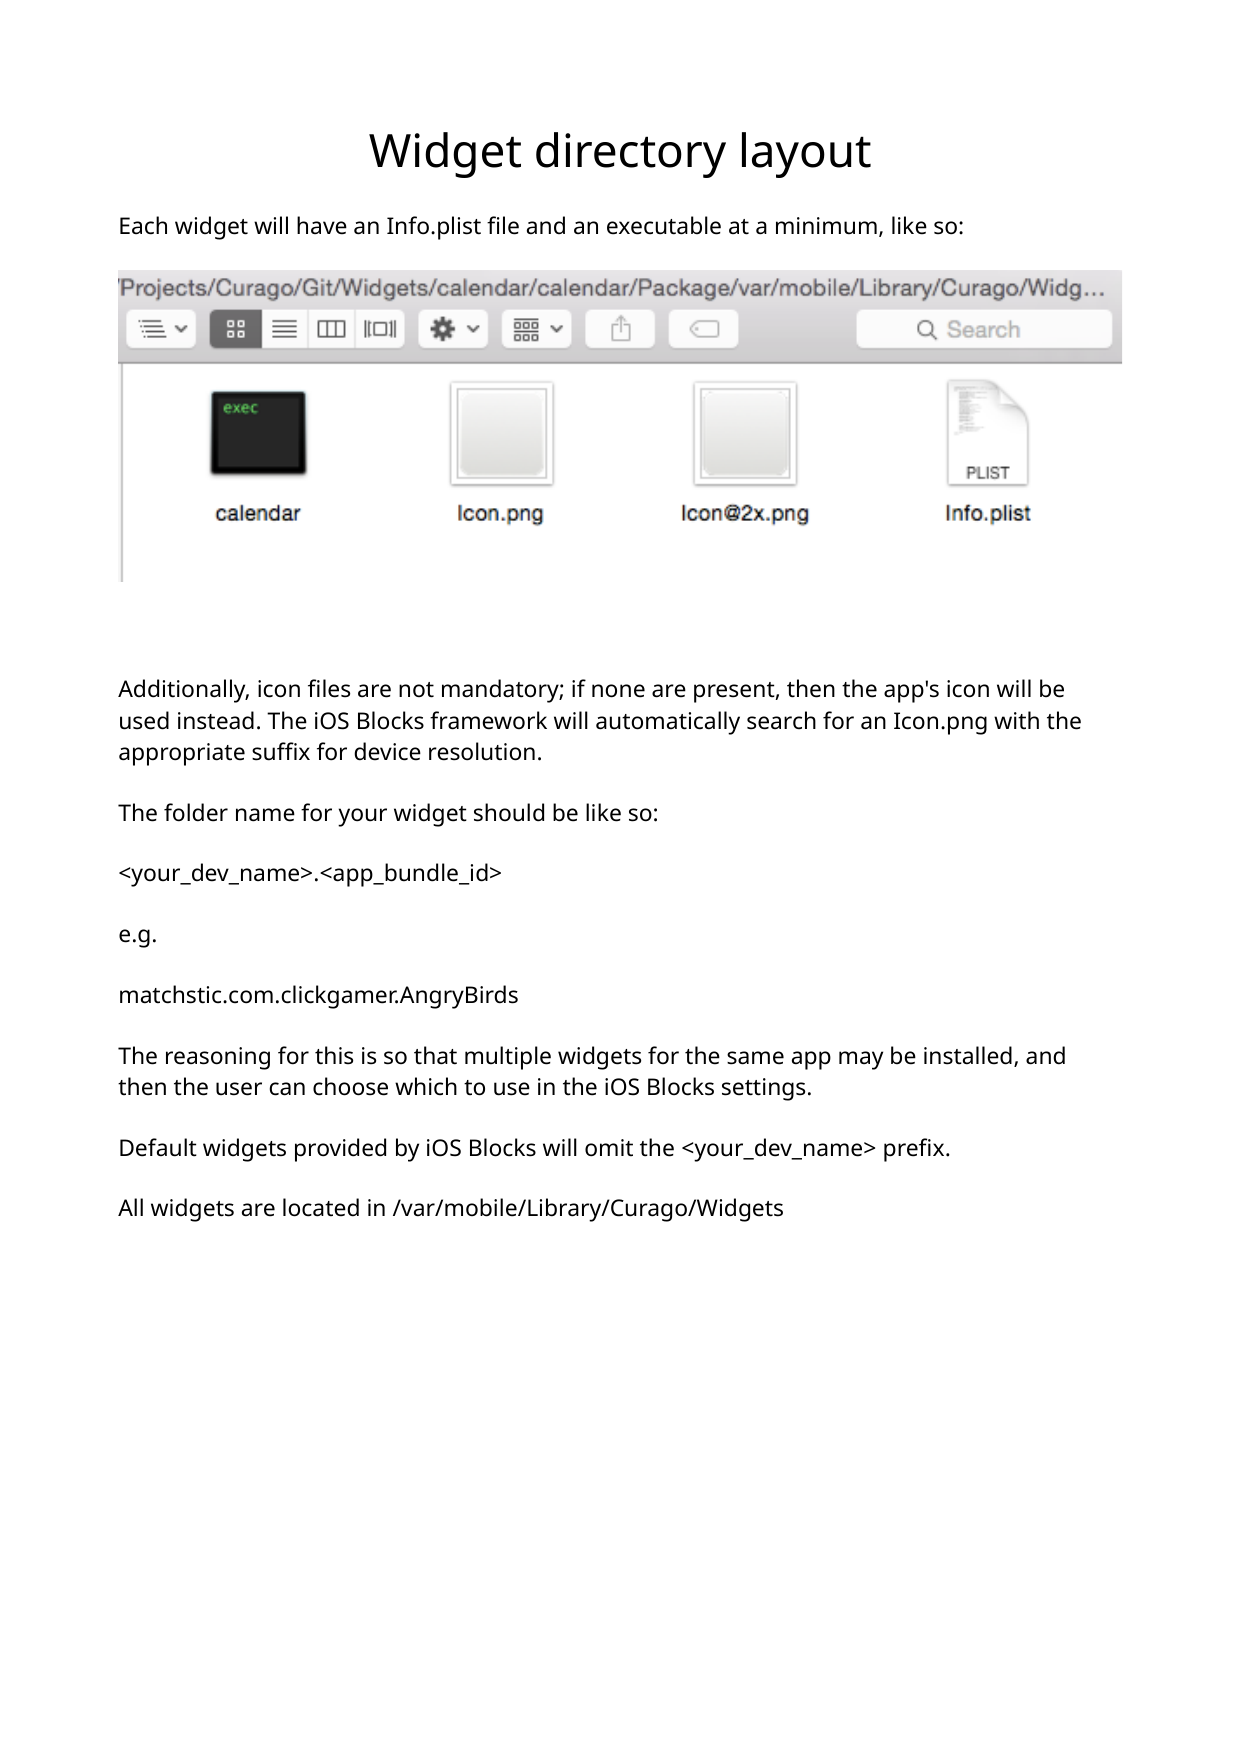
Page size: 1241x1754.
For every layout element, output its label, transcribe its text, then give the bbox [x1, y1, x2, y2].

text Default widgets provided by iOS Blocks will omit the <your_dev_name> prefix. [118, 1132, 1122, 1163]
text Widget directory layout [118, 118, 1122, 181]
text matchstic.com.clickgamer.AngryBirds [118, 979, 1122, 1010]
text All widgets are located in /var/mobile/Library/Curago/Widgets [118, 1192, 1122, 1223]
text Additionally, icon files are not mandatory; if none are present, then the app's icon will be used instead. The iOS Blocks framework will automatically search for an Icon.png with the appropriate suffix for device resolution. [118, 673, 1122, 767]
text e.g. [118, 918, 1122, 949]
text <your_dev_name>.<app_bundle_id> [118, 857, 1122, 889]
picture [118, 270, 1123, 582]
text The reasoning for this is so that multiple widgets for the same app may be installed, and then the user can choose which to use in the iOS Blocks settings. [118, 1039, 1122, 1102]
text Each widget will have an Info.plist file and an executable at a minimum, like so: [118, 210, 1122, 241]
text The folder name for your widget should be like so: [118, 797, 1122, 828]
